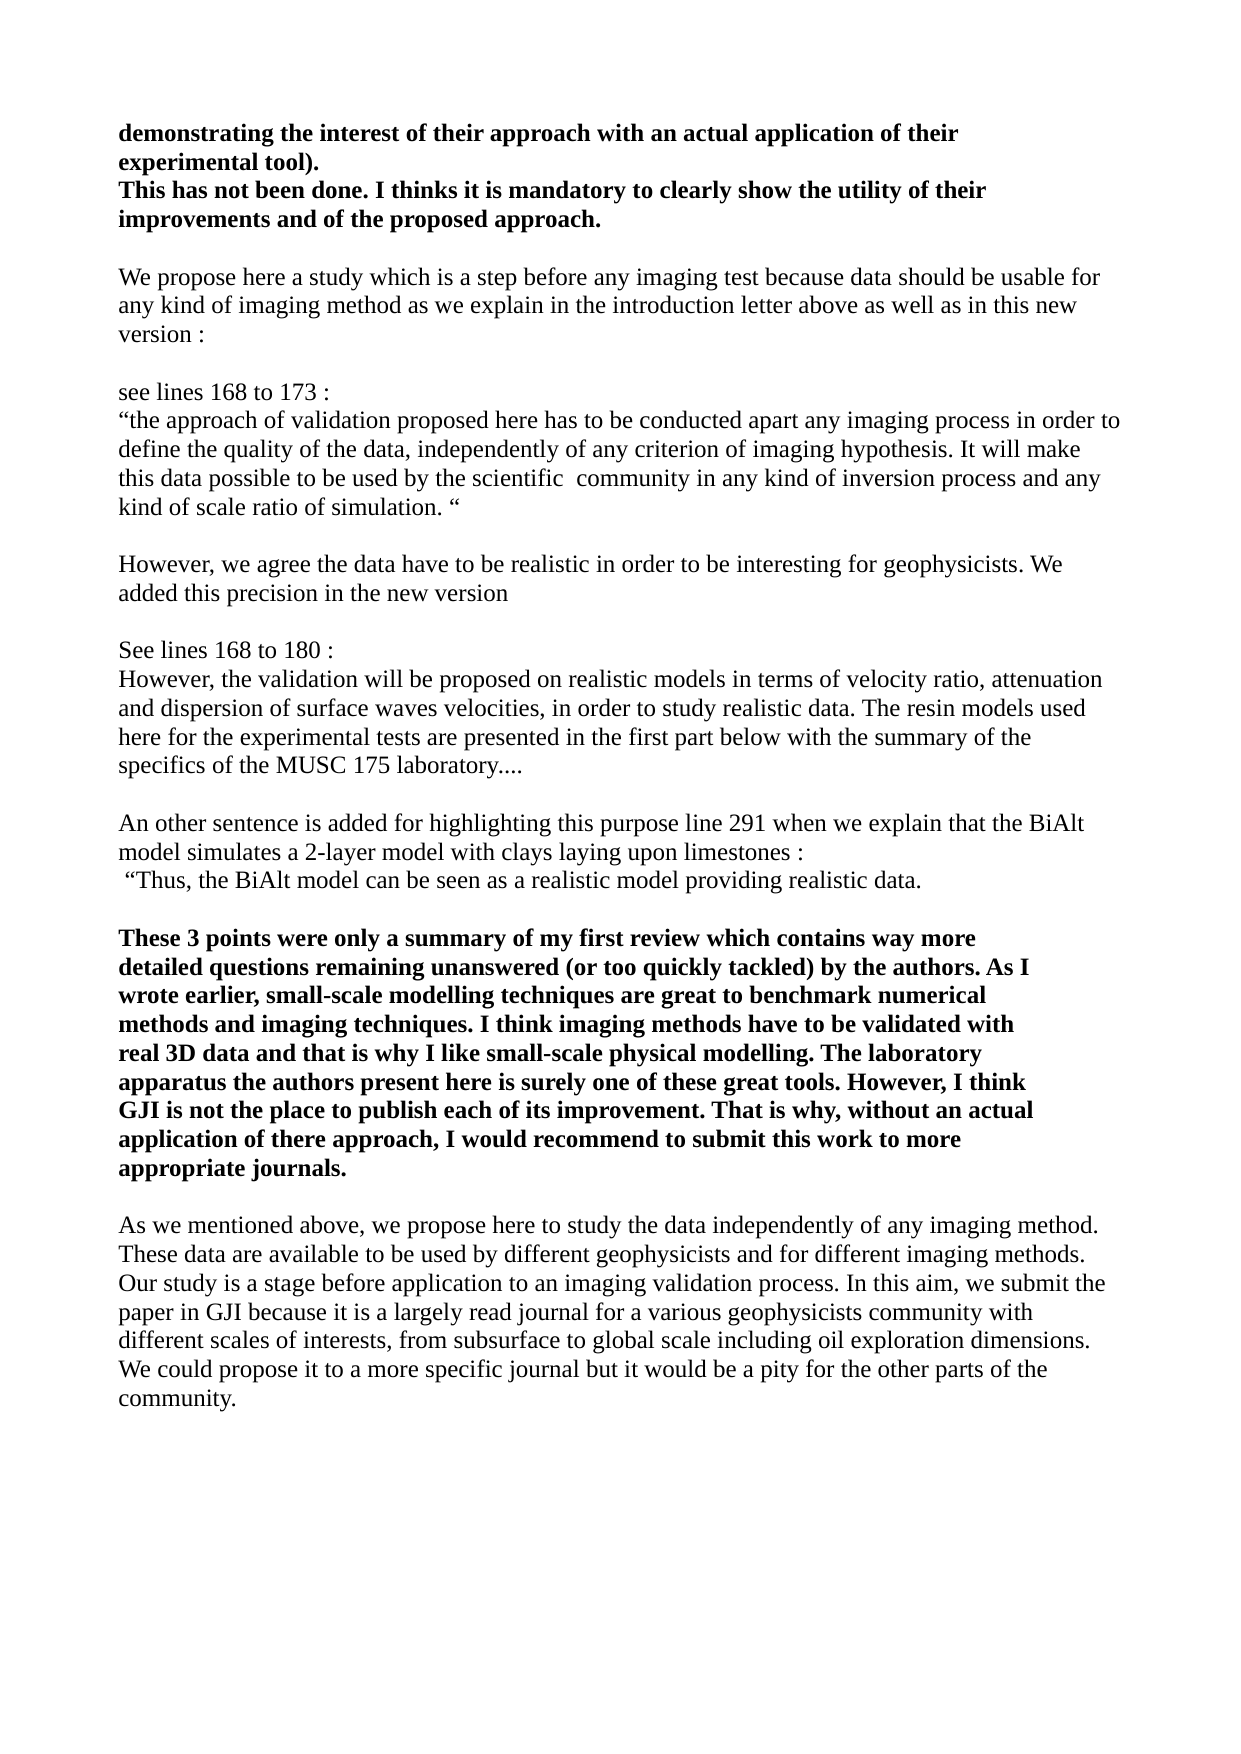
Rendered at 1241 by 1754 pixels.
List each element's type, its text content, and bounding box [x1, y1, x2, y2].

text This has not been done. I thinks it is mandatory to clearly show the utility of their [118, 176, 1122, 204]
text However, we agree the data have to be realistic in order to be interesting for geophysicists. We added this precision in the new version [118, 549, 1122, 607]
text apparatus the authors present here is surely one of these great tools. However, I think [118, 1067, 1122, 1096]
text These 3 points were only a summary of my first review which contains way more [118, 923, 1122, 952]
text wrote earlier, small-scale modelling techniques are great to benchmark numerical [118, 981, 1122, 1009]
text detailed questions remaining unanswered (or too quickly tackled) by the authors. As I [118, 952, 1122, 981]
text demonstrating the interest of their approach with an actual application of their [118, 118, 1122, 147]
text improvements and of the proposed approach. [118, 204, 1122, 233]
text experimental tool). [118, 147, 1122, 176]
text GJI is not the place to publish each of its improvement. That is why, without an actual [118, 1096, 1122, 1124]
text See lines 168 to 180 : [118, 636, 1122, 664]
text see lines 168 to 173 : [118, 377, 1122, 406]
text application of there approach, I would recommend to submit this work to more [118, 1124, 1122, 1153]
text “Thus, the BiAlt model can be seen as a realistic model providing realistic data. [118, 866, 1122, 894]
text appropriate journals. [118, 1153, 1122, 1182]
text However, the validation will be proposed on realistic models in terms of velocity ratio, attenuation and dispersion of surface waves velocities, in order to study realistic data. The resin models used here for the experimental tests are presented in the first part below with the summary of the specifics of the MUSC 175 laboratory.... [118, 664, 1122, 779]
text An other sentence is added for highlighting this purpose line 291 when we explain that the BiAlt model simulates a 2-layer model with clays laying upon limestones : [118, 808, 1122, 866]
text As we mentioned above, we propose here to study the data independently of any imaging method. These data are available to be used by different geophysicists and for different imaging methods. Our study is a stage before application to an imaging validation process. In this aim, we submit the paper in GJI because it is a largely read journal for a various geophysicists community with different scales of interests, from subsurface to global scale including oil exploration dimensions. We could propose it to a more specific journal but it would be a pity for the other parts of the community. [118, 1211, 1122, 1412]
text methods and imaging techniques. I think imaging methods have to be validated with [118, 1009, 1122, 1038]
text We propose here a study which is a step before any imaging test because data should be usable for any kind of imaging method as we explain in the introduction letter above as well as in this new version : [118, 262, 1122, 348]
text real 3D data and that is why I like small-scale physical modelling. The laboratory [118, 1038, 1122, 1067]
text “the approach of validation proposed here has to be conducted apart any imaging process in order to define the quality of the data, independently of any criterion of imaging hypothesis. It will make this data possible to be used by the scientific community in any kind of inversion process and any kind of scale ratio of simulation. “ [118, 406, 1122, 521]
